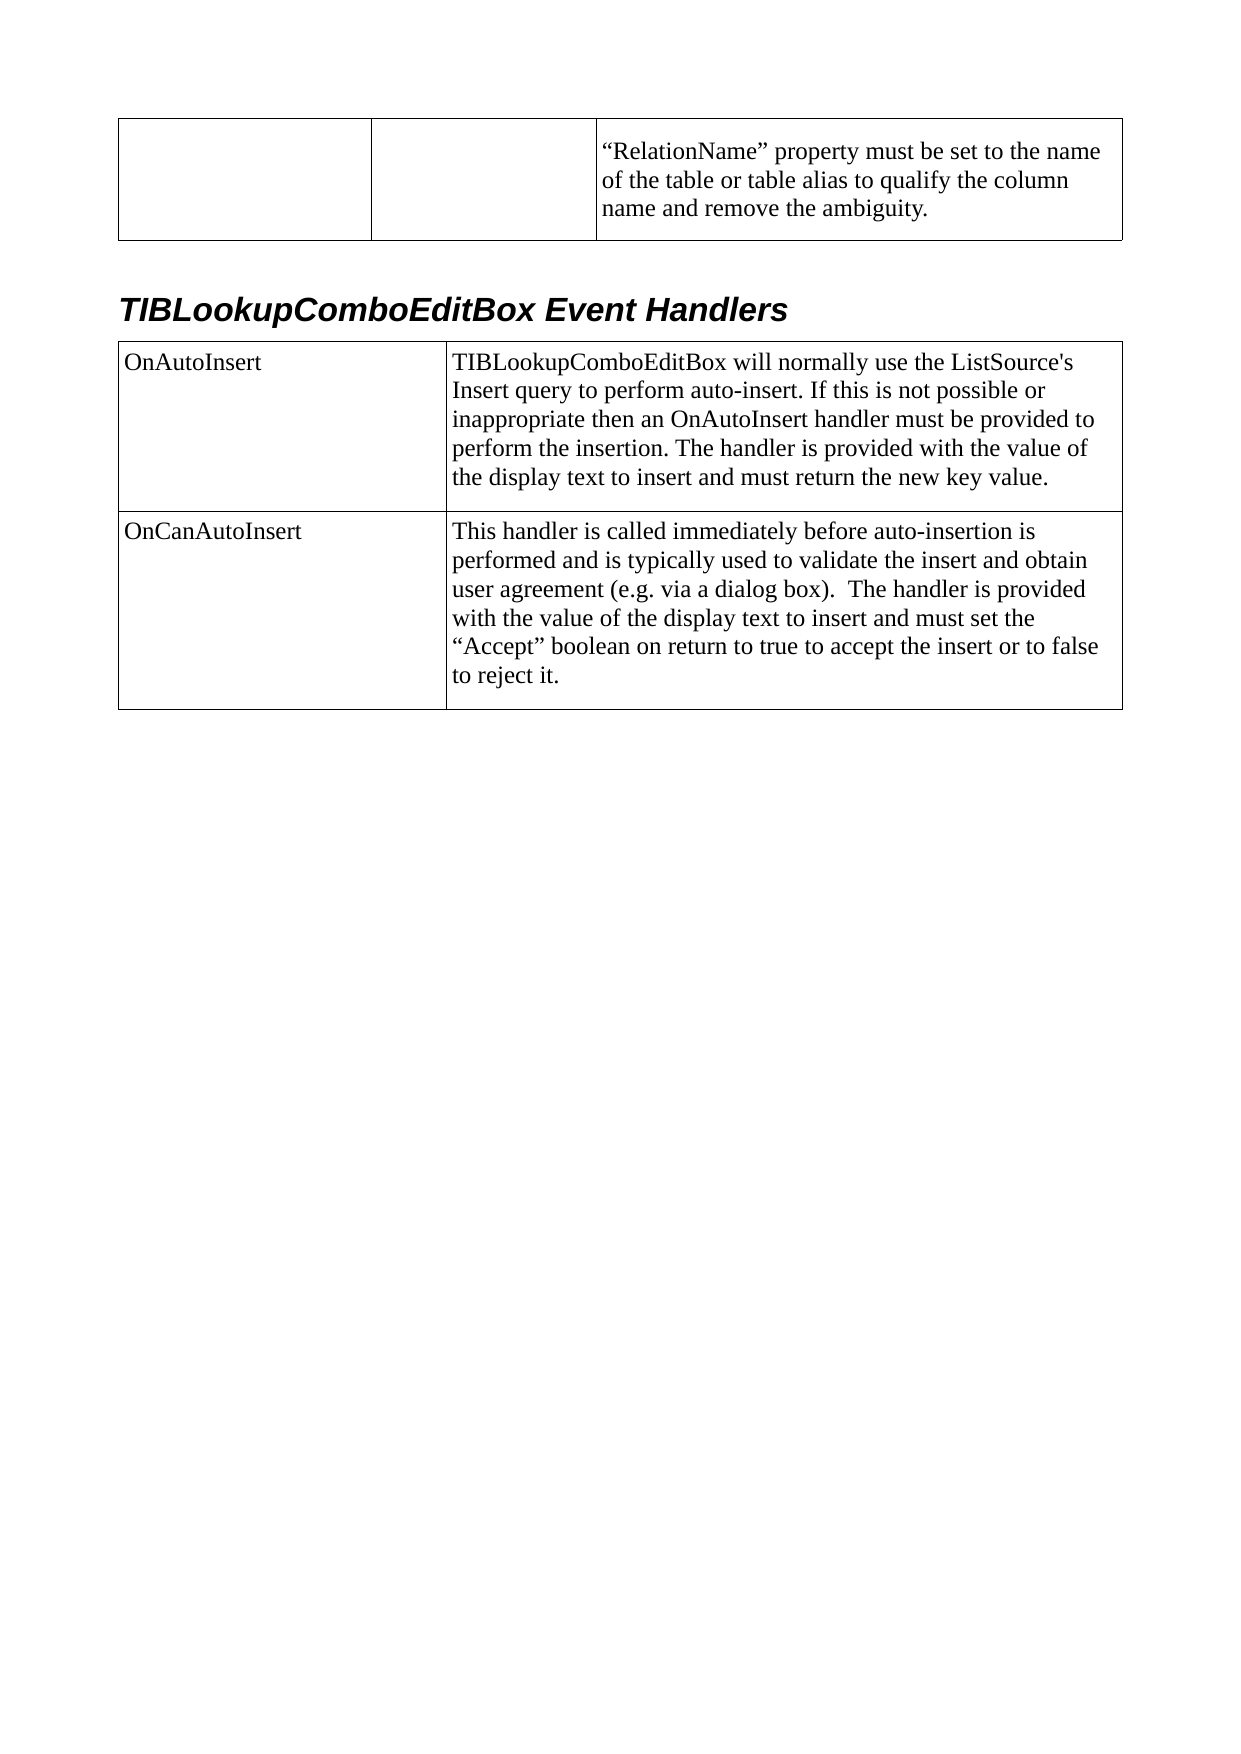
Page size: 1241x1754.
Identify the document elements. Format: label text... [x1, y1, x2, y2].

table_cell OnCanAutoInsert [119, 512, 446, 709]
table_header OnAutoInsert [119, 342, 446, 511]
table_header TIBLookupComboEditBox will normally use the ListSource's Insert query to perform auto-insert. If this is not possible or inappropriate then an OnAutoInsert handler must be provided to perform the insertion. The handler is provided with the value of the display text to insert and must return the new key value. [447, 342, 1122, 511]
table_cell [372, 119, 596, 240]
table_cell This handler is called immediately before auto-insertion is performed and is typically used to validate the insert and obtain user agreement (e.g. via a dialog box). The handler is provided with the value of the display text to insert and must set the “Accept” boolean on return to true to accept the insert or to false to reject it. [447, 512, 1122, 709]
subtitle TIBLookupComboEditBox Event Handlers [118, 289, 1122, 328]
table_cell “RelationName” property must be set to the name of the table or table alias to qualify the column name and remove the ambiguity. [597, 119, 1122, 240]
table_cell [119, 119, 371, 240]
